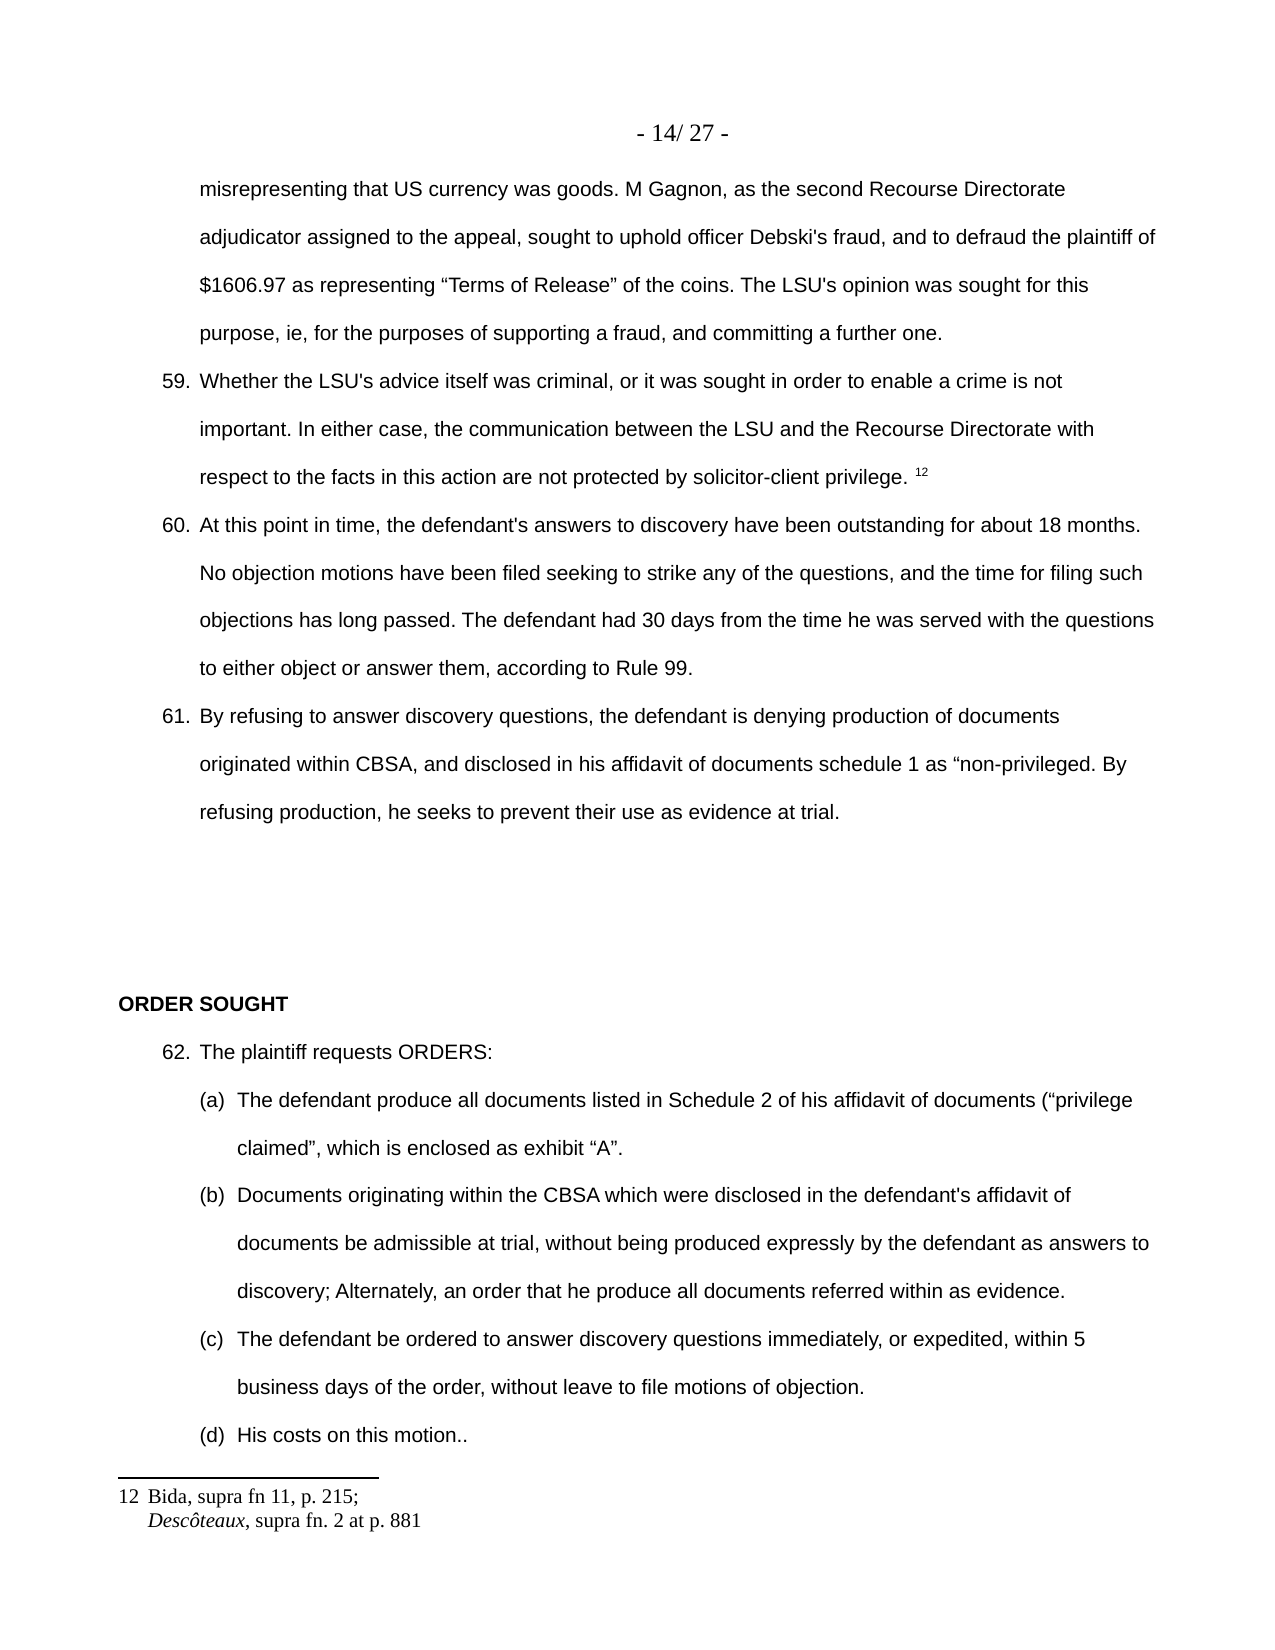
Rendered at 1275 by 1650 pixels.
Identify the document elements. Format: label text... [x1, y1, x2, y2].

subtitle The plaintiff requests ORDERS: [162, 1039, 1157, 1063]
subtitle Whether the LSU's advice itself was criminal, or it was sought in order to enable a crime is not important. In either case, the communication between the LSU and the Recourse Directorate with respect to the facts in this action are not protected by solicitor-client privilege. [162, 369, 1157, 488]
subtitle ORDER SOUGHT [118, 992, 1157, 1016]
subtitle The defendant produce all documents listed in Schedule 2 of his affidavit of documents (“privilege claimed”, which is enclosed as exhibit “A”. [199, 1087, 1157, 1159]
subtitle misrepresenting that US currency was goods. M Gagnon, as the second Recourse Directorate adjudicator assigned to the appeal, sought to uphold officer Debski's fraud, and to defraud the plaintiff of $1606.97 as representing “Terms of Release” of the coins. The LSU's opinion was sought for this purpose, ie, for the purposes of supporting a fraud, and committing a further one. [162, 177, 1157, 345]
subtitle Documents originating within the CBSA which were disclosed in the defendant's affidavit of documents be admissible at trial, without being produced expressly by the defendant as answers to discovery; Alternately, an order that he produce all documents referred within as evidence. [199, 1183, 1157, 1303]
subtitle His costs on this motion.. [199, 1423, 1157, 1447]
subtitle Bida, supra fn 11, p. 215; Descôteaux, supra fn. 2 at p. 881 [118, 1484, 1157, 1532]
subtitle By refusing to answer discovery questions, the defendant is denying production of documents originated within CBSA, and disclosed in his affidavit of documents schedule 1 as “non-privileged. By refusing production, he seeks to prevent their use as evidence at trial. [162, 704, 1157, 824]
subtitle At this point in time, the defendant's answers to discovery have been outstanding for about 18 months. No objection motions have been filed seeking to strike any of the questions, and the time for filing such objections has long passed. The defendant had 30 days from the time he was served with the questions to either object or answer them, according to Rule 99. [162, 512, 1157, 680]
subtitle The defendant be ordered to answer discovery questions immediately, or expedited, within 5 business days of the order, without leave to file motions of objection. [199, 1327, 1157, 1399]
